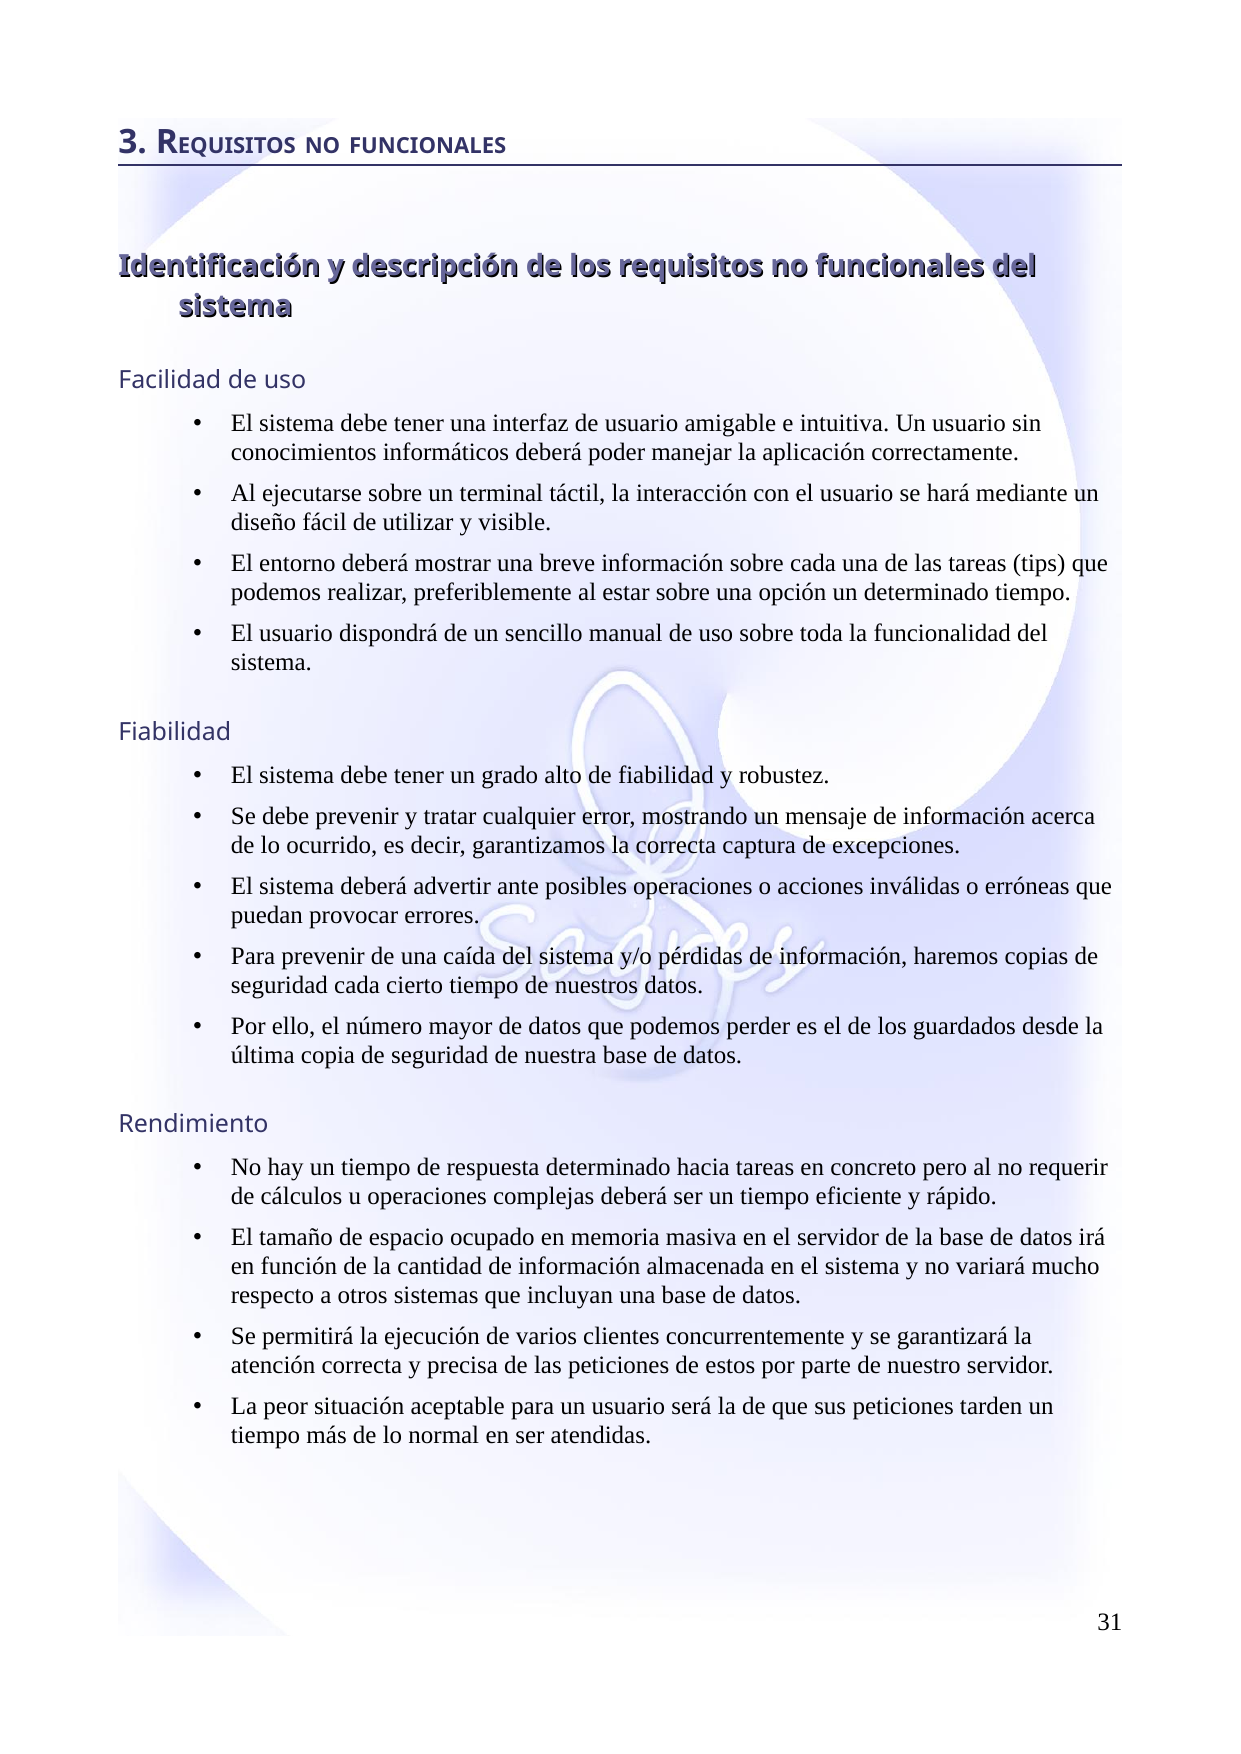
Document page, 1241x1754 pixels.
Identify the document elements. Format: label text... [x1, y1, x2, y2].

list No hay un tiempo de respuesta determinado hacia tareas en concreto pero al no requerir de cálculos u operaciones complejas deberá ser un tiempo eficiente y rápido. [193, 1152, 1122, 1210]
list El sistema debe tener una interfaz de usuario amigable e intuitiva. Un usuario sin conocimientos informáticos deberá poder manejar la aplicación correctamente. [193, 408, 1122, 466]
picture [118, 396, 1122, 713]
list El entorno deberá mostrar una breve información sobre cada una de las tareas (tips) que podemos realizar, preferiblemente al estar sobre una opción un determinado tiempo. [193, 548, 1122, 606]
picture [118, 166, 1122, 245]
subtitle Fiabilidad [118, 713, 1122, 747]
subtitle Identificación y descripción de los requisitos no funcionales del sistema [118, 245, 1122, 324]
list El tamaño de espacio ocupado en memoria masiva en el servidor de la base de datos irá en función de la cantidad de información almacenada en el sistema y no variará mucho respecto a otros sistemas que incluyan una base de datos. [193, 1222, 1122, 1309]
list Por ello, el número mayor de datos que podemos perder es el de los guardados desde la última copia de seguridad de nuestra base de datos. [193, 1011, 1122, 1068]
list El sistema deberá advertir ante posibles operaciones o acciones inválidas o erróneas que puedan provocar errores. [193, 871, 1122, 928]
list El sistema debe tener un grado alto de fiabilidad y robustez. [193, 760, 1122, 788]
picture [118, 324, 1122, 362]
picture [118, 747, 1122, 1106]
list El usuario dispondrá de un sencillo manual de uso sobre toda la funcionalidad del sistema. [193, 618, 1122, 676]
list Se permitirá la ejecución de varios clientes concurrentemente y se garantizará la atención correcta y precisa de las peticiones de estos por parte de nuestro servidor. [193, 1321, 1122, 1379]
subtitle Rendimiento [118, 1106, 1122, 1140]
list La peor situación aceptable para un usuario será la de que sus peticiones tarden un tiempo más de lo normal en ser atendidas. [193, 1391, 1122, 1449]
subtitle 3. Requisitos no funcionales [118, 118, 1122, 164]
picture [118, 1140, 1122, 1636]
list Para prevenir de una caída del sistema y/o pérdidas de información, haremos copias de seguridad cada cierto tiempo de nuestros datos. [193, 941, 1122, 998]
list Se debe prevenir y tratar cualquier error, mostrando un mensaje de información acerca de lo ocurrido, es decir, garantizamos la correcta captura de excepciones. [193, 801, 1122, 858]
subtitle Facilidad de uso [118, 362, 1122, 396]
list Al ejecutarse sobre un terminal táctil, la interacción con el usuario se hará mediante un diseño fácil de utilizar y visible. [193, 478, 1122, 536]
